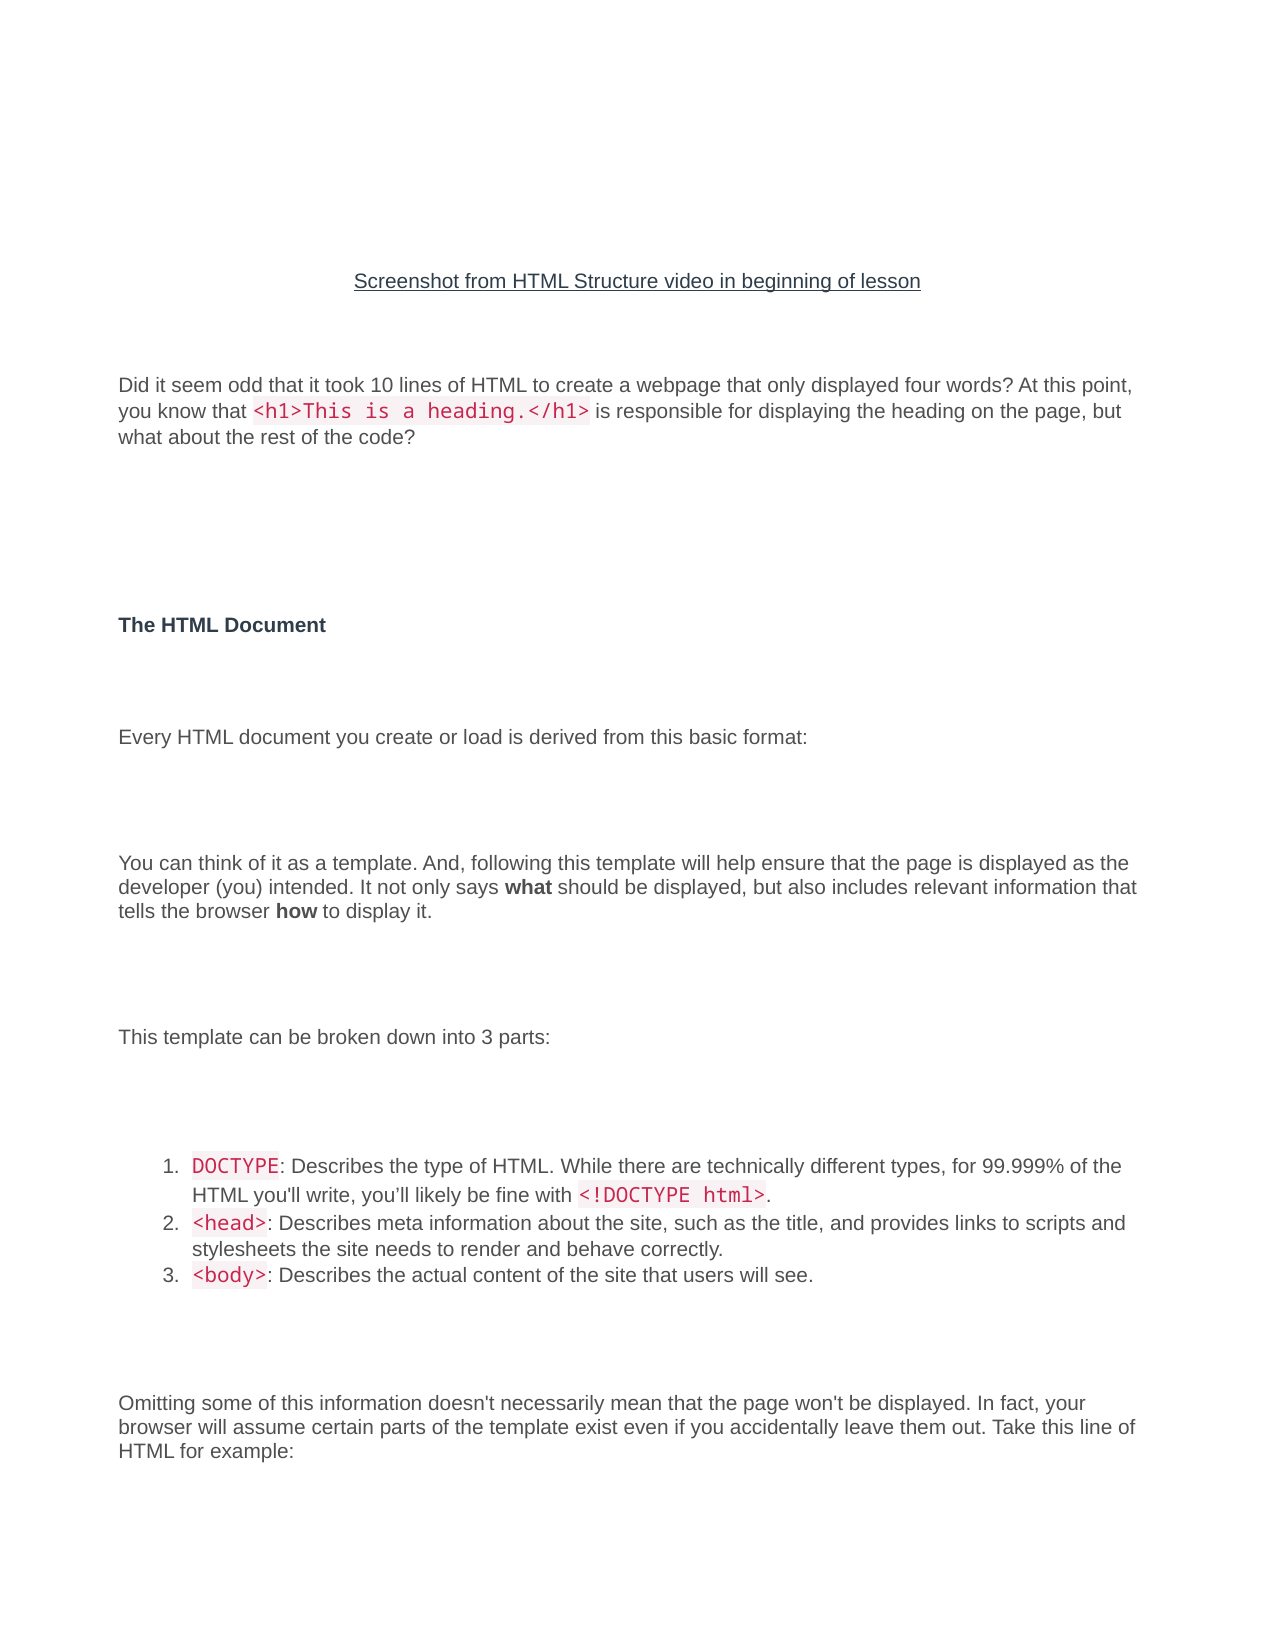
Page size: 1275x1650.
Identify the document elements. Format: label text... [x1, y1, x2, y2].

text Did it seem odd that it took 10 lines of HTML to create a webpage that only displayed four words? At this point, you know that <h1>This is a heading.</h1> is responsible for displaying the heading on the page, but what about the rest of the code? [118, 372, 1157, 449]
list DOCTYPE: Describes the type of HTML. While there are technically different types, for 99.999% of the HTML you'll write, you’ll likely be fine with <!DOCTYPE html>. [162, 1151, 1157, 1208]
list <body>: Describes the actual content of the site that users will see. [162, 1261, 1157, 1289]
text This template can be broken down into 3 parts: [118, 1025, 1157, 1049]
text Screenshot from HTML Structure video in beginning of lesson [118, 269, 1157, 293]
subtitle The HTML Document [118, 613, 1157, 637]
text Every HTML document you create or load is derived from this basic format: [118, 725, 1157, 749]
text You can think of it as a template. And, following this template will help ensure that the page is displayed as the developer (you) intended. It not only says what should be displayed, but also includes relevant information that tells the browser how to display it. [118, 851, 1157, 923]
text Omitting some of this information doesn't necessarily mean that the page won't be displayed. In fact, your browser will assume certain parts of the template exist even if you accidentally leave them out. Take this line of HTML for example: [118, 1391, 1157, 1463]
list <head>: Describes meta information about the site, such as the title, and provides links to scripts and stylesheets the site needs to render and behave correctly. [162, 1208, 1157, 1261]
